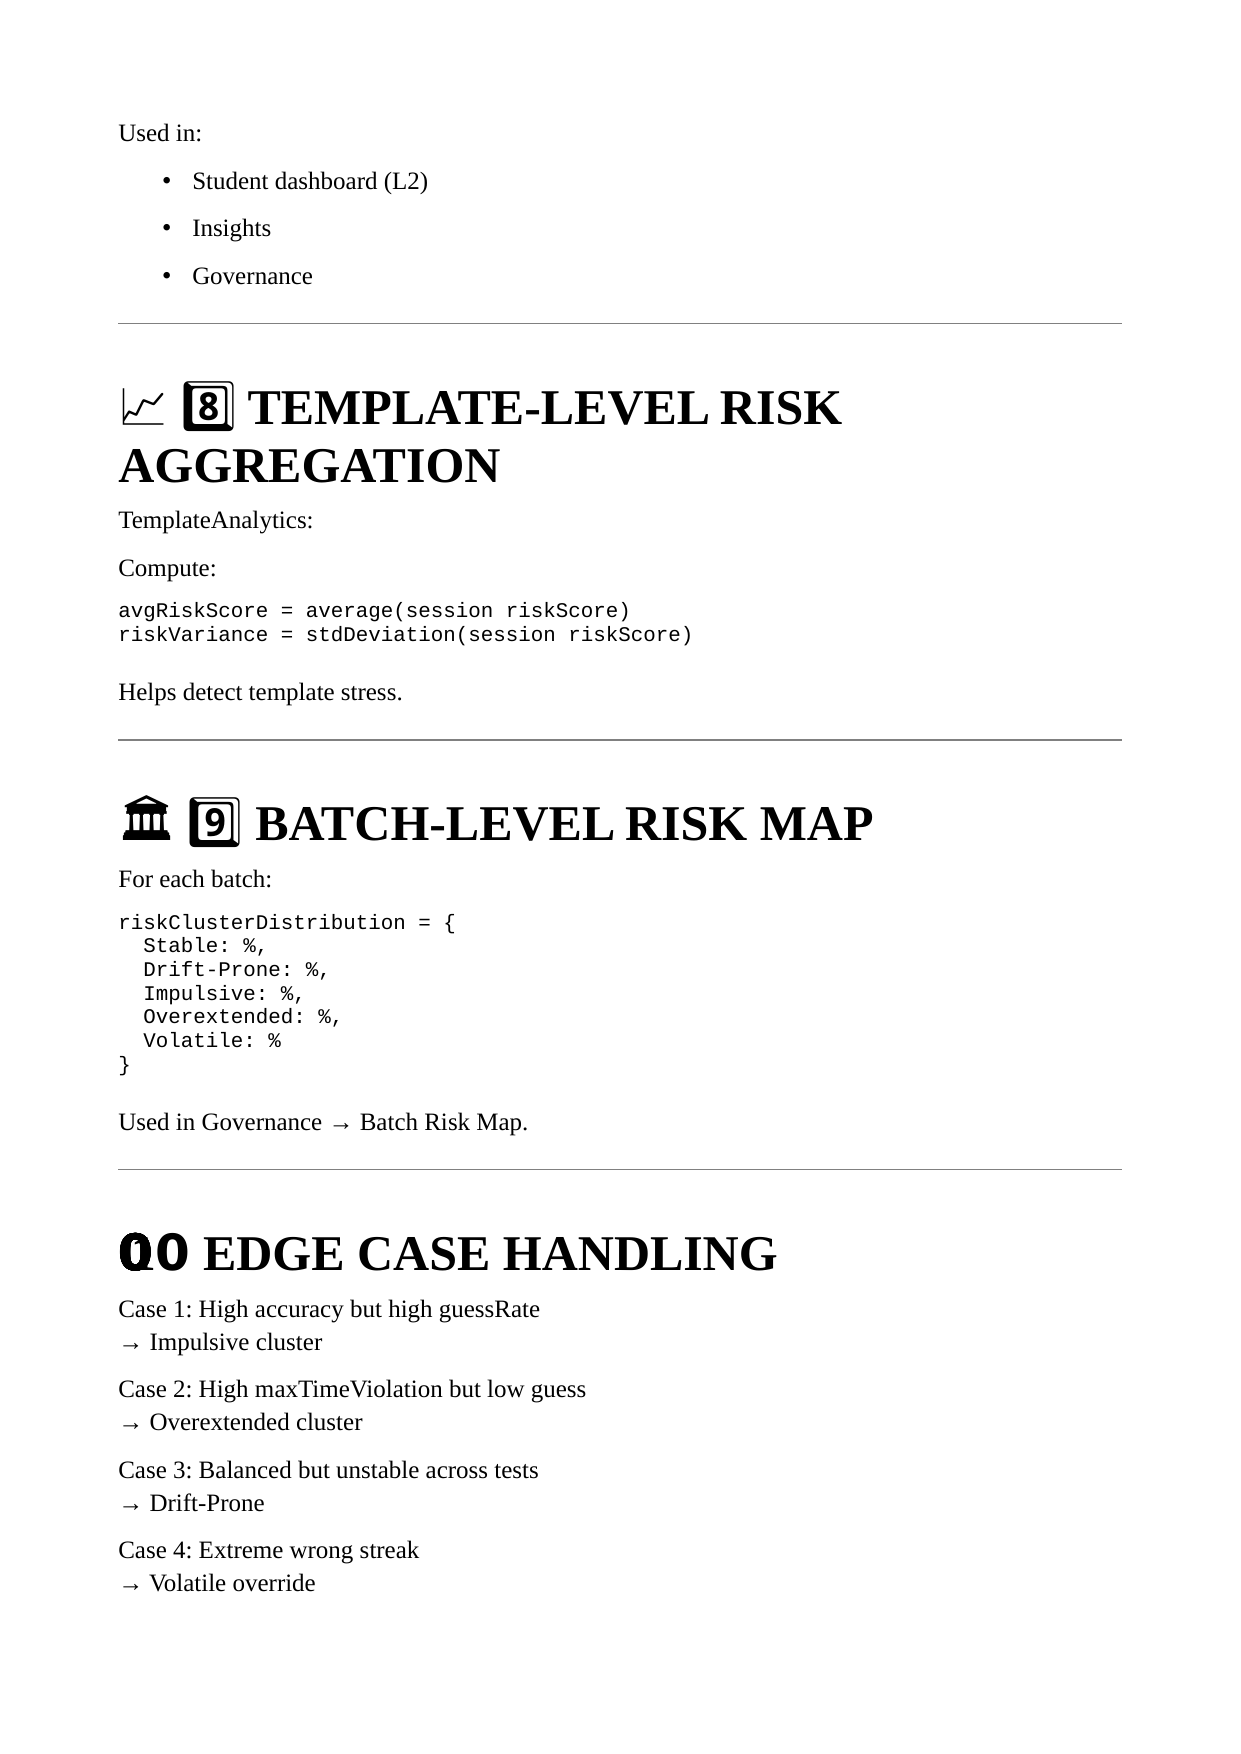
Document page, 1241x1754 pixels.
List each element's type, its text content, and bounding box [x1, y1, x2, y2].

text Overextended: %, [118, 1006, 1122, 1030]
list Governance [162, 261, 1122, 290]
text Stable: %, [118, 935, 1122, 959]
subtitle 🏛 9️⃣ BATCH-LEVEL RISK MAP [118, 794, 1122, 852]
text Used in Governance → Batch Risk Map. [118, 1107, 1122, 1136]
text Drift-Prone: %, [118, 959, 1122, 983]
text Compute: [118, 553, 1122, 582]
text TemplateAnalytics: [118, 505, 1122, 534]
text avgRiskScore = average(session riskScore) [118, 601, 1122, 624]
text Impulsive: %, [118, 983, 1122, 1006]
text Used in: [118, 118, 1122, 147]
text Case 4: Extreme wrong streak → Volatile override [118, 1536, 1122, 1597]
text Volatile: % [118, 1030, 1122, 1054]
text riskVariance = stdDeviation(session riskScore) [118, 624, 1122, 648]
text Case 3: Balanced but unstable across tests → Drift-Prone [118, 1455, 1122, 1517]
subtitle 🧠 10️⃣ EDGE CASE HANDLING [118, 1224, 1122, 1281]
list Insights [162, 213, 1122, 242]
text Case 2: High maxTimeViolation but low guess → Overextended cluster [118, 1374, 1122, 1436]
text For each batch: [118, 864, 1122, 893]
subtitle 📈 8️⃣ TEMPLATE-LEVEL RISK AGGREGATION [118, 378, 1122, 493]
text } [118, 1054, 1122, 1077]
list Student dashboard (L2) [162, 166, 1122, 194]
text Case 1: High accuracy but high guessRate → Impulsive cluster [118, 1294, 1122, 1355]
text Helps detect template stress. [118, 677, 1122, 706]
text riskClusterDistribution = { [118, 912, 1122, 935]
